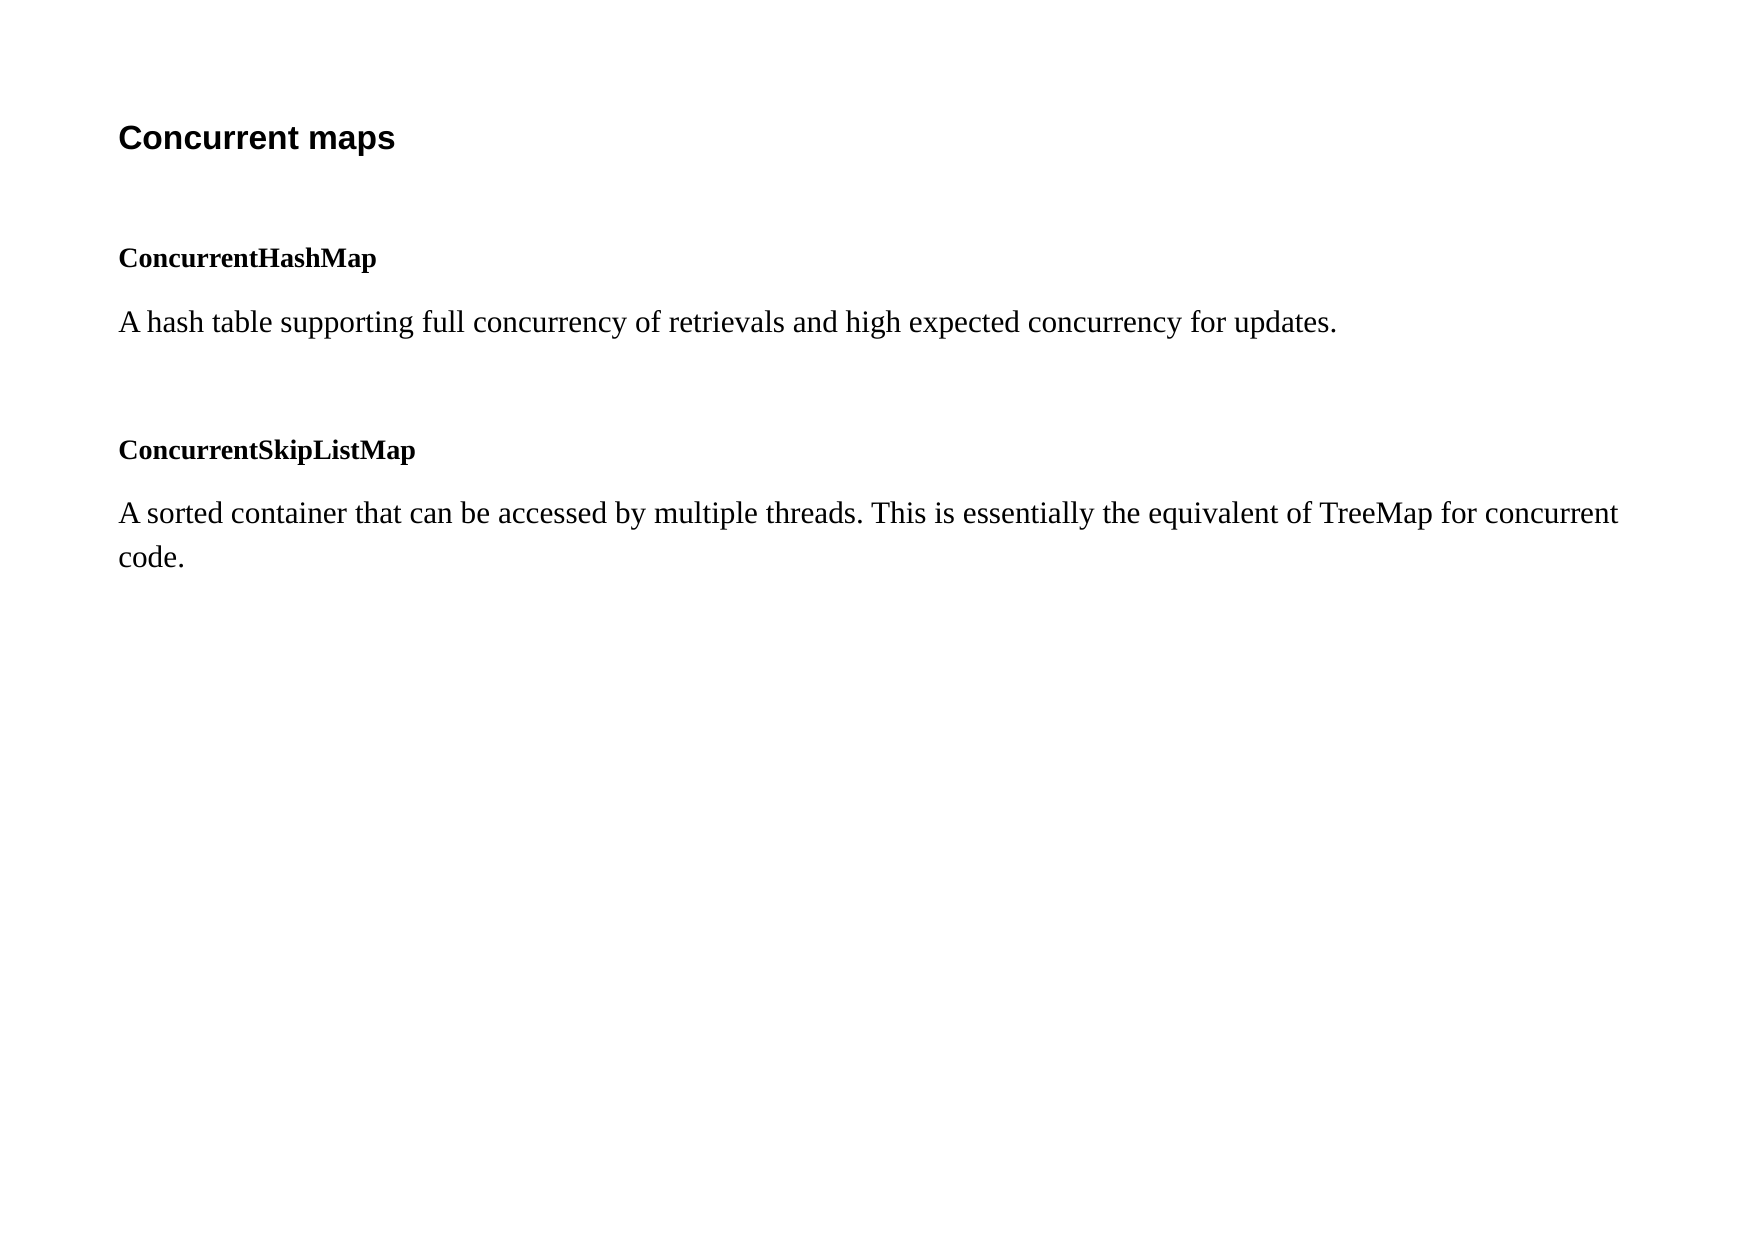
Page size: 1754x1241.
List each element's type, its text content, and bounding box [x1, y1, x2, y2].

subtitle ConcurrentHashMap [118, 242, 1635, 274]
subtitle ConcurrentSkipListMap [118, 433, 1635, 466]
text A hash table supporting full concurrency of retrievals and high expected concurrency for updates. [118, 303, 1635, 339]
subtitle Concurrent maps [118, 118, 1635, 157]
text A sorted container that can be accessed by multiple threads. This is essentially the equivalent of TreeMap for concurrent code. [118, 495, 1635, 574]
